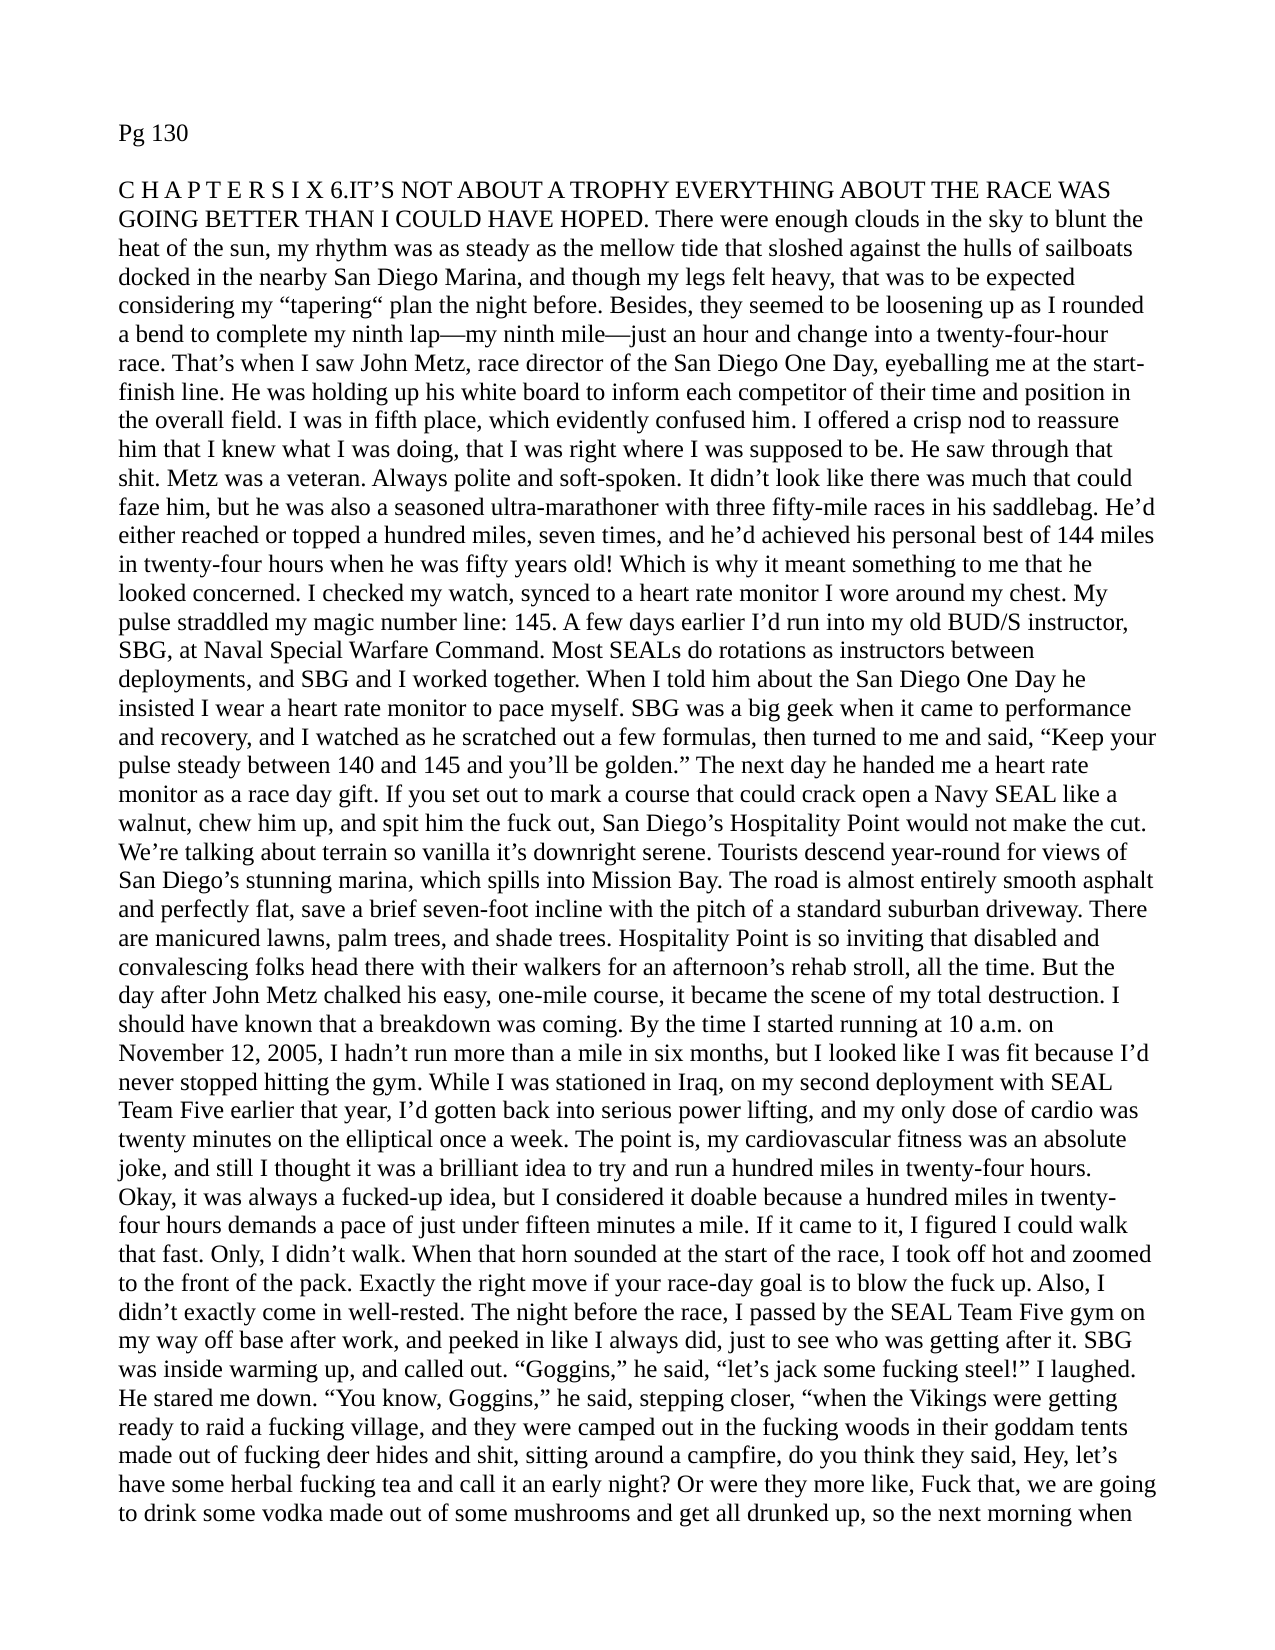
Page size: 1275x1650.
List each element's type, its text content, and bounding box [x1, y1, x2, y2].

text Pg 130 [118, 118, 1157, 147]
text C H A P T E R S I X 6.IT’S NOT ABOUT A TROPHY EVERYTHING ABOUT THE RACE WAS GOING BETTER THAN I COULD HAVE HOPED. There were enough clouds in the sky to blunt the heat of the sun, my rhythm was as steady as the mellow tide that sloshed against the hulls of sailboats docked in the nearby San Diego Marina, and though my legs felt heavy, that was to be expected considering my “tapering“ plan the night before. Besides, they seemed to be loosening up as I rounded a bend to complete my ninth lap—my ninth mile—just an hour and change into a twenty-four-hour race. That’s when I saw John Metz, race director of the San Diego One Day, eyeballing me at the start-finish line. He was holding up his white board to inform each competitor of their time and position in the overall field. I was in fifth place, which evidently confused him. I offered a crisp nod to reassure him that I knew what I was doing, that I was right where I was supposed to be. He saw through that shit. Metz was a veteran. Always polite and soft-spoken. It didn’t look like there was much that could faze him, but he was also a seasoned ultra-marathoner with three fifty-mile races in his saddlebag. He’d either reached or topped a hundred miles, seven times, and he’d achieved his personal best of 144 miles in twenty-four hours when he was fifty years old! Which is why it meant something to me that he looked concerned. I checked my watch, synced to a heart rate monitor I wore around my chest. My pulse straddled my magic number line: 145. A few days earlier I’d run into my old BUD/S instructor, SBG, at Naval Special Warfare Command. Most SEALs do rotations as instructors between deployments, and SBG and I worked together. When I told him about the San Diego One Day he insisted I wear a heart rate monitor to pace myself. SBG was a big geek when it came to performance and recovery, and I watched as he scratched out a few formulas, then turned to me and said, “Keep your pulse steady between 140 and 145 and you’ll be golden.” The next day he handed me a heart rate monitor as a race day gift. If you set out to mark a course that could crack open a Navy SEAL like a walnut, chew him up, and spit him the fuck out, San Diego’s Hospitality Point would not make the cut. We’re talking about terrain so vanilla it’s downright serene. Tourists descend year-round for views of San Diego’s stunning marina, which spills into Mission Bay. The road is almost entirely smooth asphalt and perfectly flat, save a brief seven-foot incline with the pitch of a standard suburban driveway. There are manicured lawns, palm trees, and shade trees. Hospitality Point is so inviting that disabled and convalescing folks head there with their walkers for an afternoon’s rehab stroll, all the time. But the day after John Metz chalked his easy, one-mile course, it became the scene of my total destruction. I should have known that a breakdown was coming. By the time I started running at 10 a.m. on November 12, 2005, I hadn’t run more than a mile in six months, but I looked like I was fit because I’d never stopped hitting the gym. While I was stationed in Iraq, on my second deployment with SEAL Team Five earlier that year, I’d gotten back into serious power lifting, and my only dose of cardio was twenty minutes on the elliptical once a week. The point is, my cardiovascular fitness was an absolute joke, and still I thought it was a brilliant idea to try and run a hundred miles in twenty-four hours. Okay, it was always a fucked-up idea, but I considered it doable because a hundred miles in twenty-four hours demands a pace of just under fifteen minutes a mile. If it came to it, I figured I could walk that fast. Only, I didn’t walk. When that horn sounded at the start of the race, I took off hot and zoomed to the front of the pack. Exactly the right move if your race-day goal is to blow the fuck up. Also, I didn’t exactly come in well-rested. The night before the race, I passed by the SEAL Team Five gym on my way off base after work, and peeked in like I always did, just to see who was getting after it. SBG was inside warming up, and called out. “Goggins,” he said, “let’s jack some fucking steel!” I laughed. He stared me down. “You know, Goggins,” he said, stepping closer, “when the Vikings were getting ready to raid a fucking village, and they were camped out in the fucking woods in their goddam tents made out of fucking deer hides and shit, sitting around a campfire, do you think they said, Hey, let’s have some herbal fucking tea and call it an early night? Or were they more like, Fuck that, we are going to drink some vodka made out of some mushrooms and get all drunked up, so the next morning when [118, 176, 1157, 1527]
